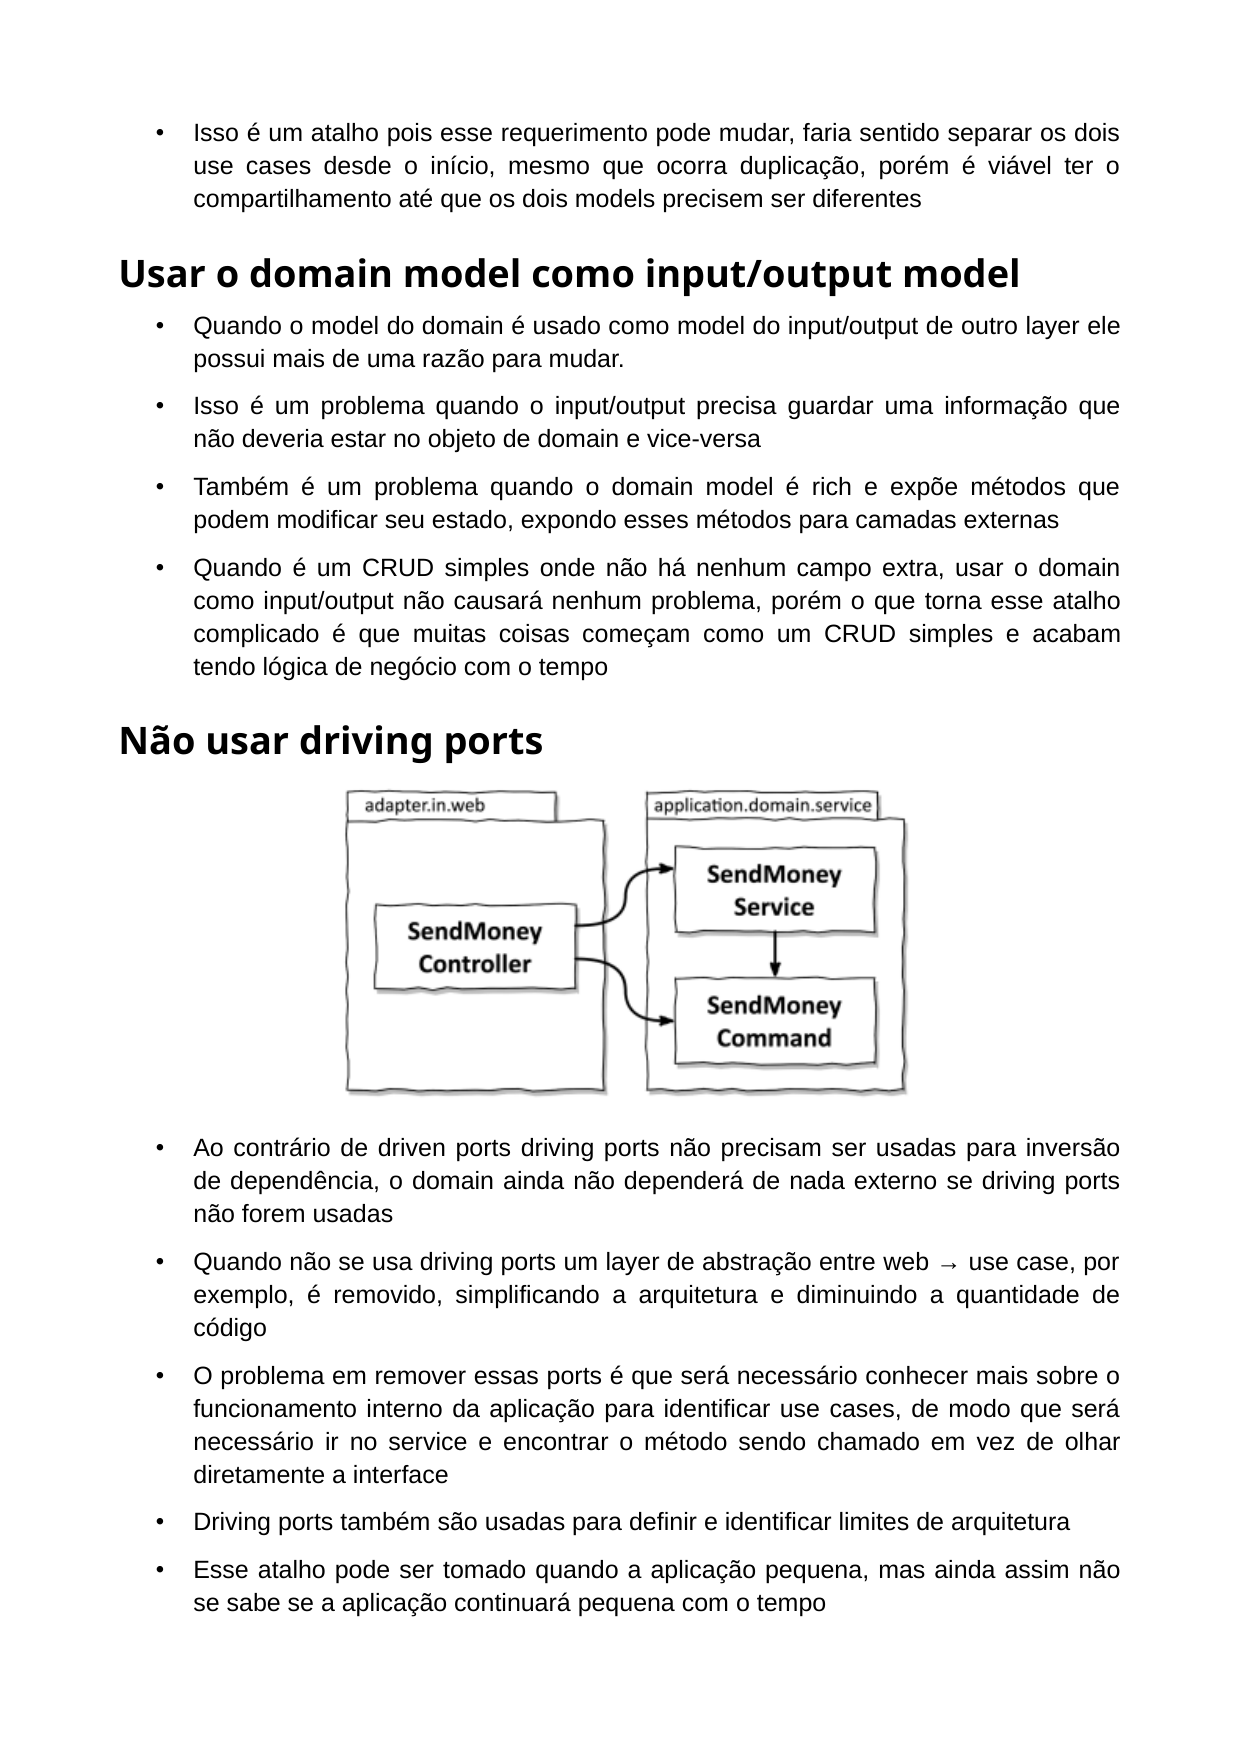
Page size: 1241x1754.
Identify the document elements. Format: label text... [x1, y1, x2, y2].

list Isso é um problema quando o input/output precisa guardar uma informação que não deveria estar no objeto de domain e vice-versa [156, 391, 1122, 453]
list Quando o model do domain é usado como model do input/output de outro layer ele possui mais de uma razão para mudar. [156, 311, 1122, 372]
subtitle Usar o domain model como input/output model [118, 246, 1122, 298]
list Isso é um atalho pois esse requerimento pode mudar, faria sentido separar os dois use cases desde o início, mesmo que ocorra duplicação, porém é viável ter o compartilhamento até que os dois models precisem ser diferentes [156, 118, 1122, 213]
list Também é um problema quando o domain model é rich e expõe métodos que podem modificar seu estado, expondo esses métodos para camadas externas [156, 472, 1122, 534]
list Quando é um CRUD simples onde não há nenhum campo extra, usar o domain como input/output não causará nenhum problema, porém o que torna esse atalho complicado é que muitas coisas começam como um CRUD simples e acabam tendo lógica de negócio com o tempo [156, 553, 1122, 681]
list Esse atalho pode ser tomado quando a aplicação pequena, mas ainda assim não se sabe se a aplicação continuará pequena com o tempo [156, 1555, 1122, 1617]
list O problema em remover essas ports é que será necessário conhecer mais sobre o funcionamento interno da aplicação para identificar use cases, de modo que será necessário ir no service e encontrar o método sendo chamado em vez de olhar diretamente a interface [156, 1361, 1122, 1488]
subtitle Não usar driving ports [118, 714, 1122, 766]
list Driving ports também são usadas para definir e identificar limites de arquitetura [156, 1507, 1122, 1536]
list Quando não se usa driving ports um layer de abstração entre web → use case, por exemplo, é removido, simplificando a arquitetura e diminuindo a quantidade de código [156, 1247, 1122, 1342]
picture [317, 778, 924, 1115]
list Ao contrário de driven ports driving ports não precisam ser usadas para inversão de dependência, o domain ainda não dependerá de nada externo se driving ports não forem usadas [156, 1133, 1122, 1228]
